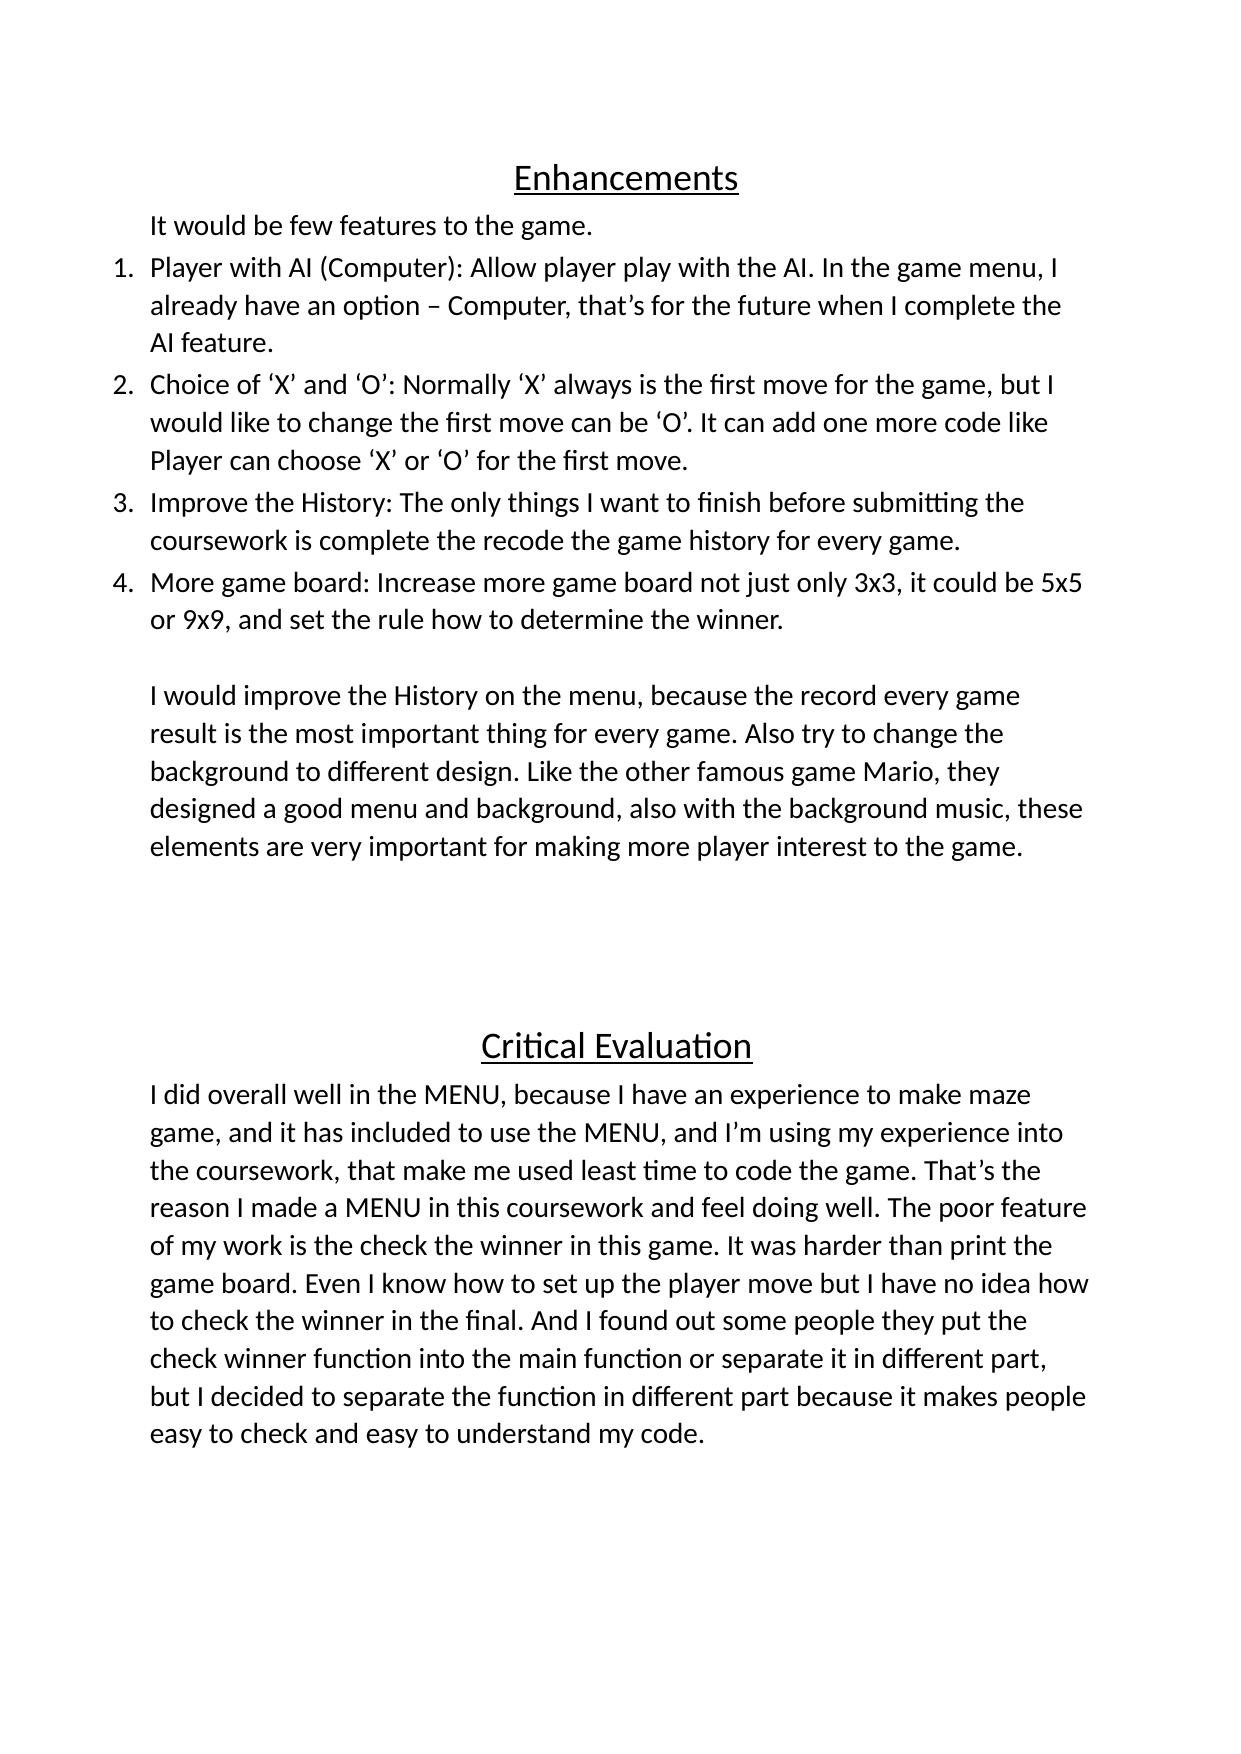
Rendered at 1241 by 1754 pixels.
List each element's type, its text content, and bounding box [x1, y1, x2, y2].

list More game board: Increase more game board not just only 3x3, it could be 5x5 or 9x9, and set the rule how to determine the winner. [112, 564, 1091, 637]
list Improve the History: The only things I want to finish before submitting the coursework is complete the recode the game history for every game. [112, 484, 1091, 557]
text I did overall well in the MENU, because I have an experience to make maze game, and it has included to use the MENU, and I’m using my experience into the coursework, that make me used least time to code the game. That’s the reason I made a MENU in this coursework and feel doing well. The poor feature of my work is the check the winner in this game. It was harder than print the game board. Even I know how to set up the player move but I have no idea how to check the winner in the final. And I found out some people they put the check winner function into the main function or separate it in different part, but I decided to separate the function in different part because it makes people easy to check and easy to understand my code. [149, 1076, 1091, 1451]
text It would be few features to the game. [149, 207, 1091, 243]
subtitle Critical Evaluation [156, 1022, 1086, 1068]
list Choice of ‘X’ and ‘O’: Normally ‘X’ always is the first move for the game, but I would like to change the first move can be ‘O’. It can add one more code like Player can choose ‘X’ or ‘O’ for the first move. [112, 366, 1091, 477]
text I would improve the History on the menu, because the record every game result is the most important thing for every game. Also try to change the background to different design. Like the other famous game Mario, they designed a good menu and background, also with the background music, these elements are very important for making more player interest to the game. [149, 677, 1091, 864]
list Player with AI (Computer): Allow player play with the AI. In the game menu, I already have an option – Computer, that’s for the future when I complete the AI feature. [112, 249, 1091, 360]
subtitle Enhancements [156, 153, 1104, 199]
